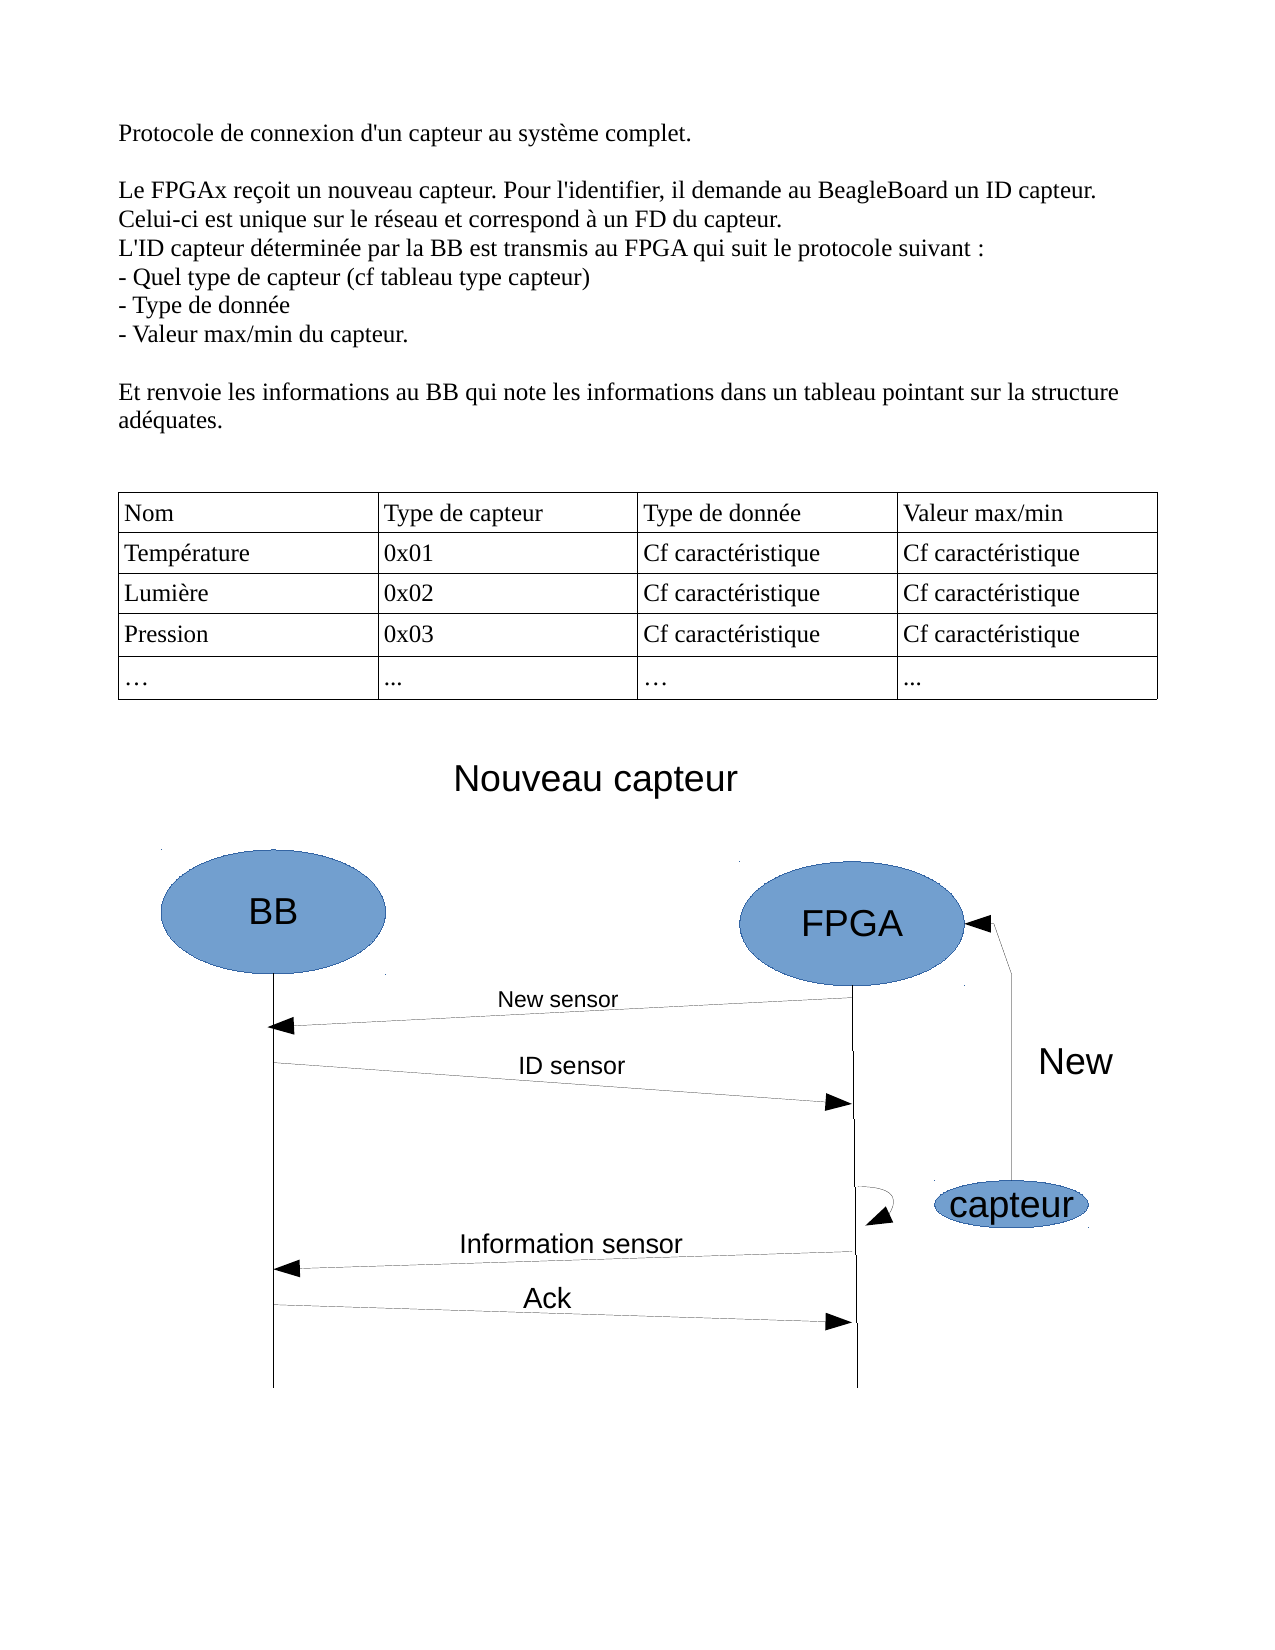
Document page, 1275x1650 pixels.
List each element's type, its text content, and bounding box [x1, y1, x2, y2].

table_cell ... [898, 657, 1157, 699]
table_cell Cf caractéristique [638, 614, 897, 656]
table_cell Lumière [119, 574, 378, 613]
table_cell … [638, 657, 897, 699]
table_cell 0x01 [379, 533, 637, 572]
table_header Nom [119, 493, 378, 532]
table_cell 0x02 [379, 574, 637, 613]
table_cell Pression [119, 614, 378, 656]
table_cell Cf caractéristique [638, 574, 897, 613]
text Et renvoie les informations au BB qui note les informations dans un tableau pointant sur la structure adéquates. [118, 377, 1157, 434]
text - Valeur max/min du capteur. [118, 319, 1157, 348]
table_header Type de capteur [379, 493, 637, 532]
table_cell Cf caractéristique [898, 614, 1157, 656]
text Protocole de connexion d'un capteur au système complet. [118, 118, 1157, 147]
table_cell Température [119, 533, 378, 572]
text - Quel type de capteur (cf tableau type capteur) [118, 262, 1157, 291]
table_header Valeur max/min [898, 493, 1157, 532]
table_cell ... [379, 657, 637, 699]
table_cell Cf caractéristique [898, 533, 1157, 572]
table_header Type de donnée [638, 493, 897, 532]
table_cell Cf caractéristique [638, 533, 897, 572]
table_cell 0x03 [379, 614, 637, 656]
text - Type de donnée [118, 291, 1157, 319]
table_cell Cf caractéristique [898, 574, 1157, 613]
text Le FPGAx reçoit un nouveau capteur. Pour l'identifier, il demande au BeagleBoard un ID capteur. Celui-ci est unique sur le réseau et correspond à un FD du capteur. [118, 176, 1157, 233]
table_cell … [119, 657, 378, 699]
text L'ID capteur déterminée par la BB est transmis au FPGA qui suit le protocole suivant : [118, 233, 1157, 262]
